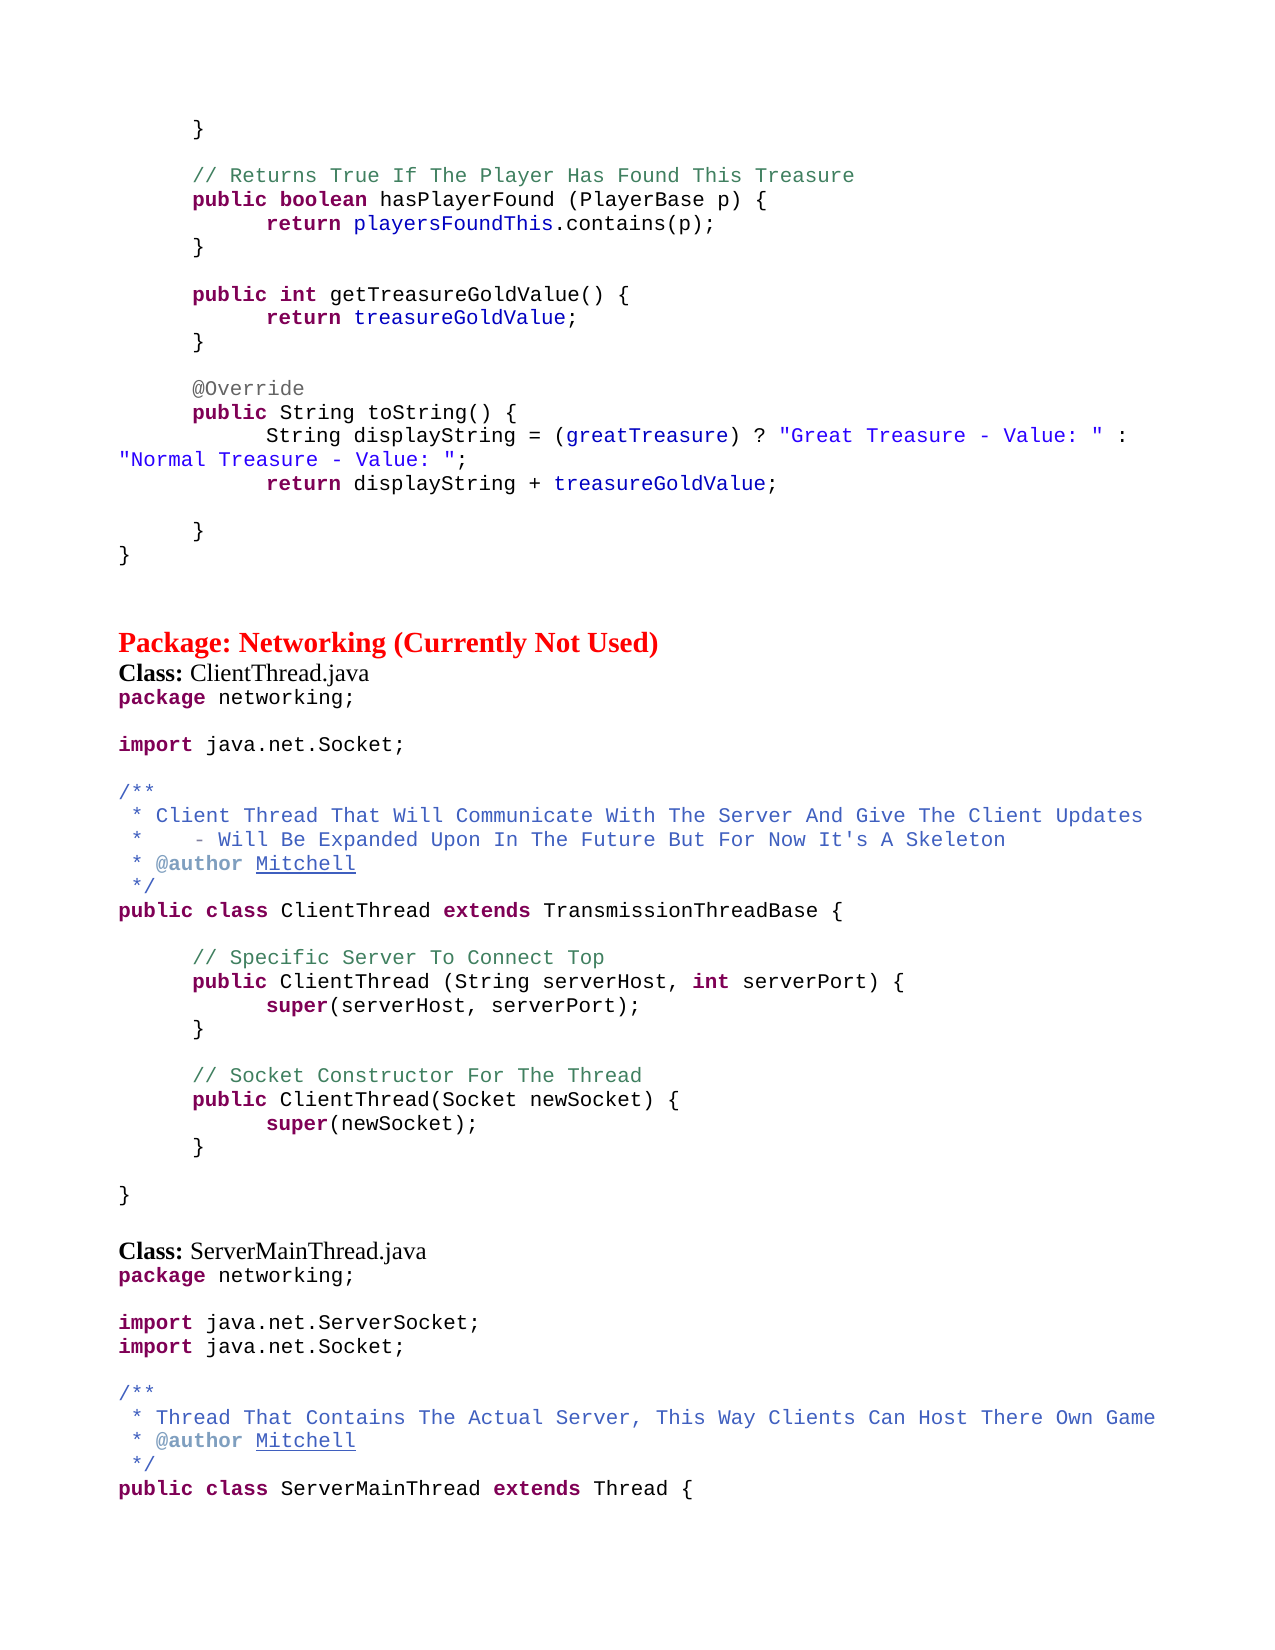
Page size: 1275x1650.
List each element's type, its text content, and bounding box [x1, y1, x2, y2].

text super(serverHost, serverPort); [118, 994, 1157, 1018]
text import java.net.ServerSocket; [118, 1312, 1157, 1336]
text } [118, 1136, 1157, 1160]
text } [118, 1184, 1157, 1207]
text */ [118, 876, 1157, 900]
text public boolean hasPlayerFound (PlayerBase p) { [118, 189, 1157, 213]
text import java.net.Socket; [118, 734, 1157, 758]
text } [118, 1018, 1157, 1042]
text public class ServerMainThread extends Thread { [118, 1478, 1157, 1501]
text * Client Thread That Will Communicate With The Server And Give The Client Updates [118, 805, 1157, 829]
text // Returns True If The Player Has Found This Treasure [118, 165, 1157, 189]
text * @author Mitchell [118, 853, 1157, 876]
text } [118, 520, 1157, 544]
text public String toString() { [118, 402, 1157, 426]
text Package: Networking (Currently Not Used) [118, 625, 1157, 658]
text // Socket Constructor For The Thread [118, 1066, 1157, 1089]
text public class ClientThread extends TransmissionThreadBase { [118, 900, 1157, 924]
text } [118, 544, 1157, 567]
text return treasureGoldValue; [118, 307, 1157, 331]
text /** [118, 782, 1157, 805]
text */ [118, 1454, 1157, 1478]
text super(newSocket); [118, 1113, 1157, 1136]
text Class: ServerMainThread.java [118, 1236, 1157, 1265]
text } [118, 331, 1157, 354]
text * @author Mitchell [118, 1430, 1157, 1454]
text return playersFoundThis.contains(p); [118, 213, 1157, 236]
text * - Will Be Expanded Upon In The Future But For Now It's A Skeleton [118, 829, 1157, 853]
text public int getTreasureGoldValue() { [118, 284, 1157, 307]
text * Thread That Contains The Actual Server, This Way Clients Can Host There Own Game [118, 1407, 1157, 1430]
text public ClientThread(Socket newSocket) { [118, 1089, 1157, 1113]
text @Override [118, 378, 1157, 402]
text public ClientThread (String serverHost, int serverPort) { [118, 971, 1157, 994]
text package networking; [118, 1265, 1157, 1288]
text String displayString = (greatTreasure) ? "Great Treasure - Value: " : "Normal Treasure - Value: "; [118, 426, 1157, 473]
text } [118, 236, 1157, 260]
text } [118, 118, 1157, 142]
text package networking; [118, 687, 1157, 711]
text /** [118, 1383, 1157, 1407]
text return displayString + treasureGoldValue; [118, 473, 1157, 496]
text import java.net.Socket; [118, 1336, 1157, 1359]
text Class: ClientThread.java [118, 658, 1157, 687]
text // Specific Server To Connect Top [118, 947, 1157, 971]
